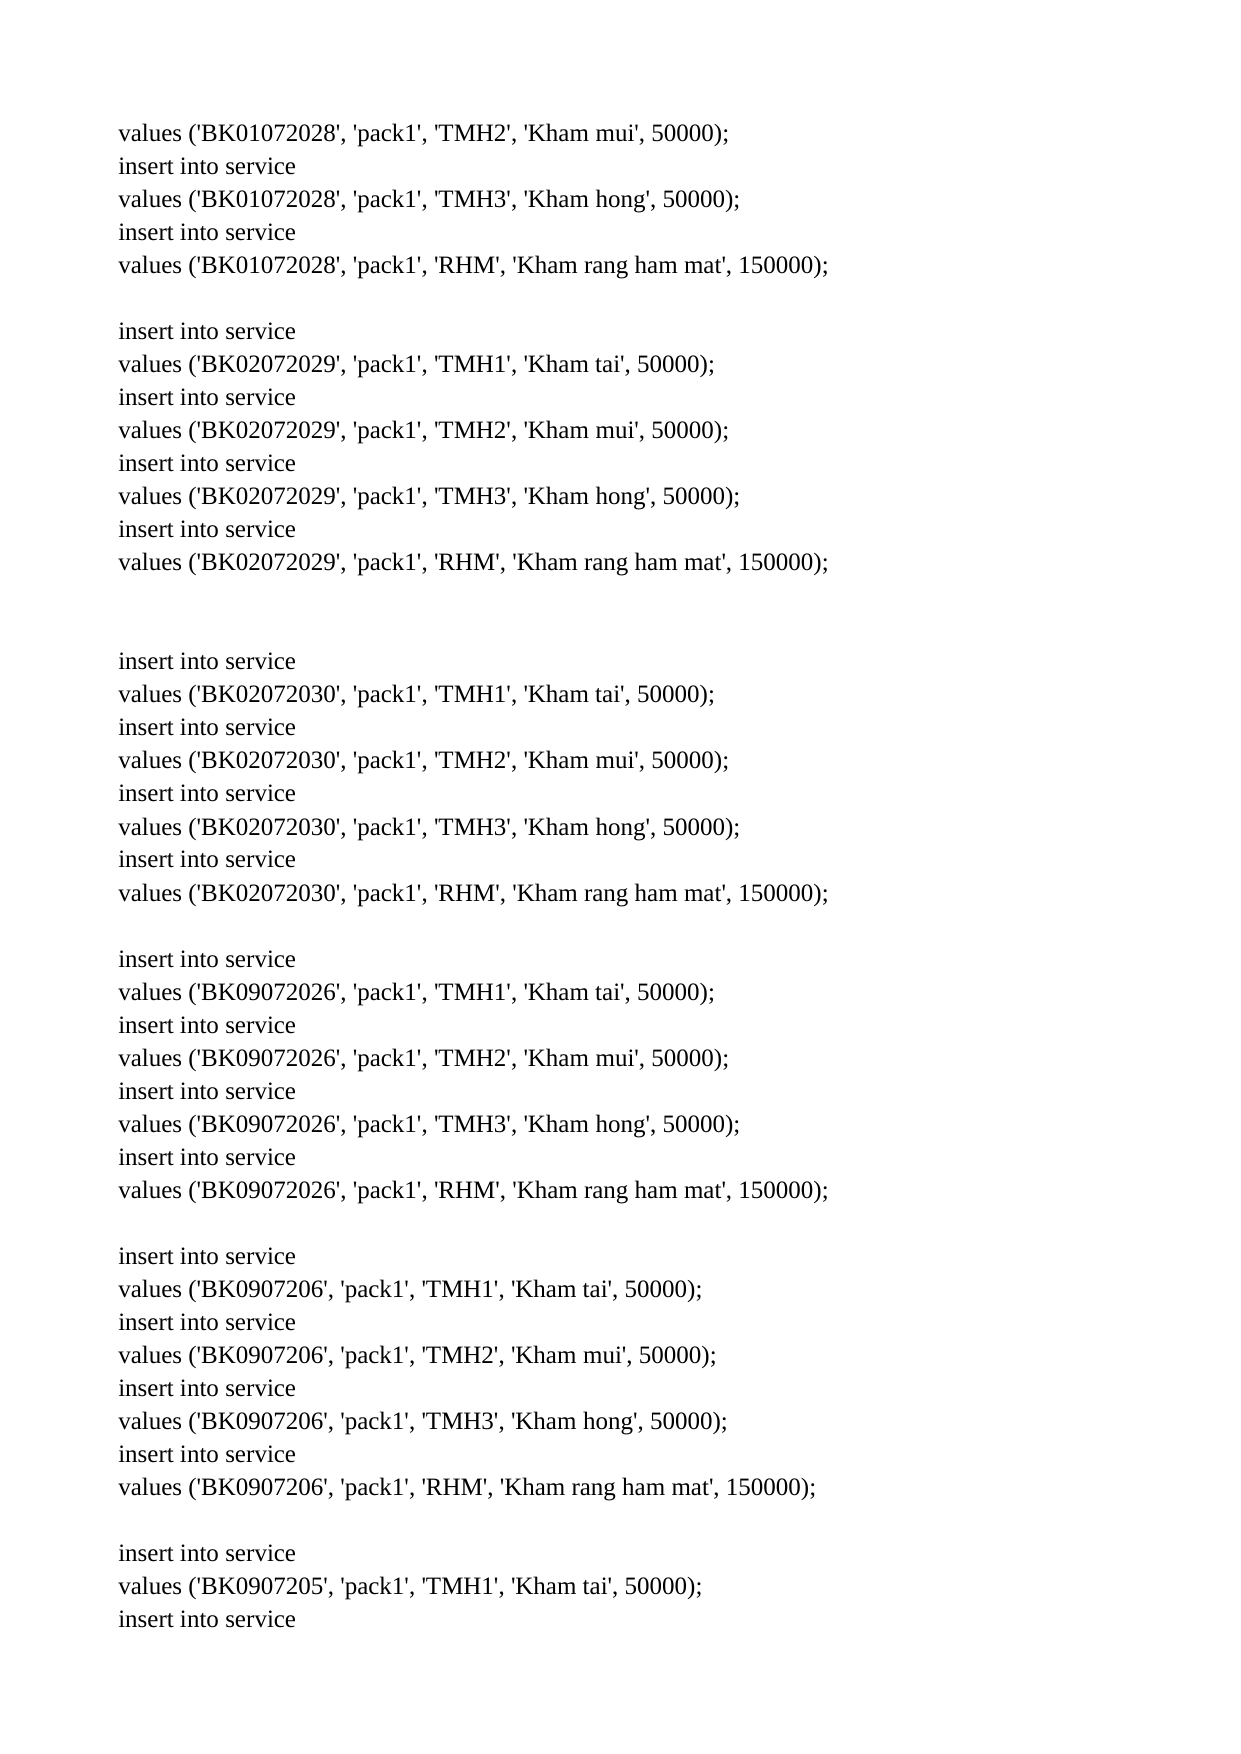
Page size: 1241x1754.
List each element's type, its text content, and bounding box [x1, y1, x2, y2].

text insert into service [118, 316, 1122, 345]
text values ('BK02072029', 'pack1', 'TMH1', 'Kham tai', 50000); [118, 349, 1122, 378]
text insert into service [118, 1142, 1122, 1171]
text insert into service [118, 1439, 1122, 1468]
text insert into service [118, 514, 1122, 543]
text values ('BK01072028', 'pack1', 'RHM', 'Kham rang ham mat', 150000); [118, 250, 1122, 279]
text values ('BK02072029', 'pack1', 'RHM', 'Kham rang ham mat', 150000); [118, 547, 1122, 576]
text insert into service [118, 1604, 1122, 1633]
text insert into service [118, 217, 1122, 246]
text values ('BK02072030', 'pack1', 'TMH2', 'Kham mui', 50000); [118, 746, 1122, 774]
text values ('BK09072026', 'pack1', 'RHM', 'Kham rang ham mat', 150000); [118, 1175, 1122, 1203]
text values ('BK0907206', 'pack1', 'TMH3', 'Kham hong', 50000); [118, 1406, 1122, 1435]
text insert into service [118, 448, 1122, 477]
text values ('BK09072026', 'pack1', 'TMH1', 'Kham tai', 50000); [118, 977, 1122, 1005]
text values ('BK02072029', 'pack1', 'TMH2', 'Kham mui', 50000); [118, 415, 1122, 444]
text values ('BK09072026', 'pack1', 'TMH3', 'Kham hong', 50000); [118, 1109, 1122, 1137]
text values ('BK0907206', 'pack1', 'RHM', 'Kham rang ham mat', 150000); [118, 1472, 1122, 1501]
text insert into service [118, 944, 1122, 972]
text insert into service [118, 151, 1122, 180]
text values ('BK09072026', 'pack1', 'TMH2', 'Kham mui', 50000); [118, 1043, 1122, 1071]
text insert into service [118, 1373, 1122, 1402]
text values ('BK02072029', 'pack1', 'TMH3', 'Kham hong', 50000); [118, 481, 1122, 510]
text values ('BK0907206', 'pack1', 'TMH2', 'Kham mui', 50000); [118, 1340, 1122, 1369]
text values ('BK02072030', 'pack1', 'TMH1', 'Kham tai', 50000); [118, 679, 1122, 708]
text insert into service [118, 382, 1122, 411]
text values ('BK02072030', 'pack1', 'TMH3', 'Kham hong', 50000); [118, 812, 1122, 840]
text values ('BK0907205', 'pack1', 'TMH1', 'Kham tai', 50000); [118, 1571, 1122, 1600]
text insert into service [118, 1538, 1122, 1567]
text values ('BK0907206', 'pack1', 'TMH1', 'Kham tai', 50000); [118, 1274, 1122, 1303]
text values ('BK02072030', 'pack1', 'RHM', 'Kham rang ham mat', 150000); [118, 878, 1122, 906]
text insert into service [118, 1076, 1122, 1104]
text insert into service [118, 712, 1122, 741]
text values ('BK01072028', 'pack1', 'TMH3', 'Kham hong', 50000); [118, 184, 1122, 213]
text values ('BK01072028', 'pack1', 'TMH2', 'Kham mui', 50000); [118, 118, 1122, 147]
text insert into service [118, 1241, 1122, 1269]
text insert into service [118, 1010, 1122, 1038]
text insert into service [118, 844, 1122, 873]
text insert into service [118, 778, 1122, 807]
text insert into service [118, 646, 1122, 675]
text insert into service [118, 1307, 1122, 1336]
